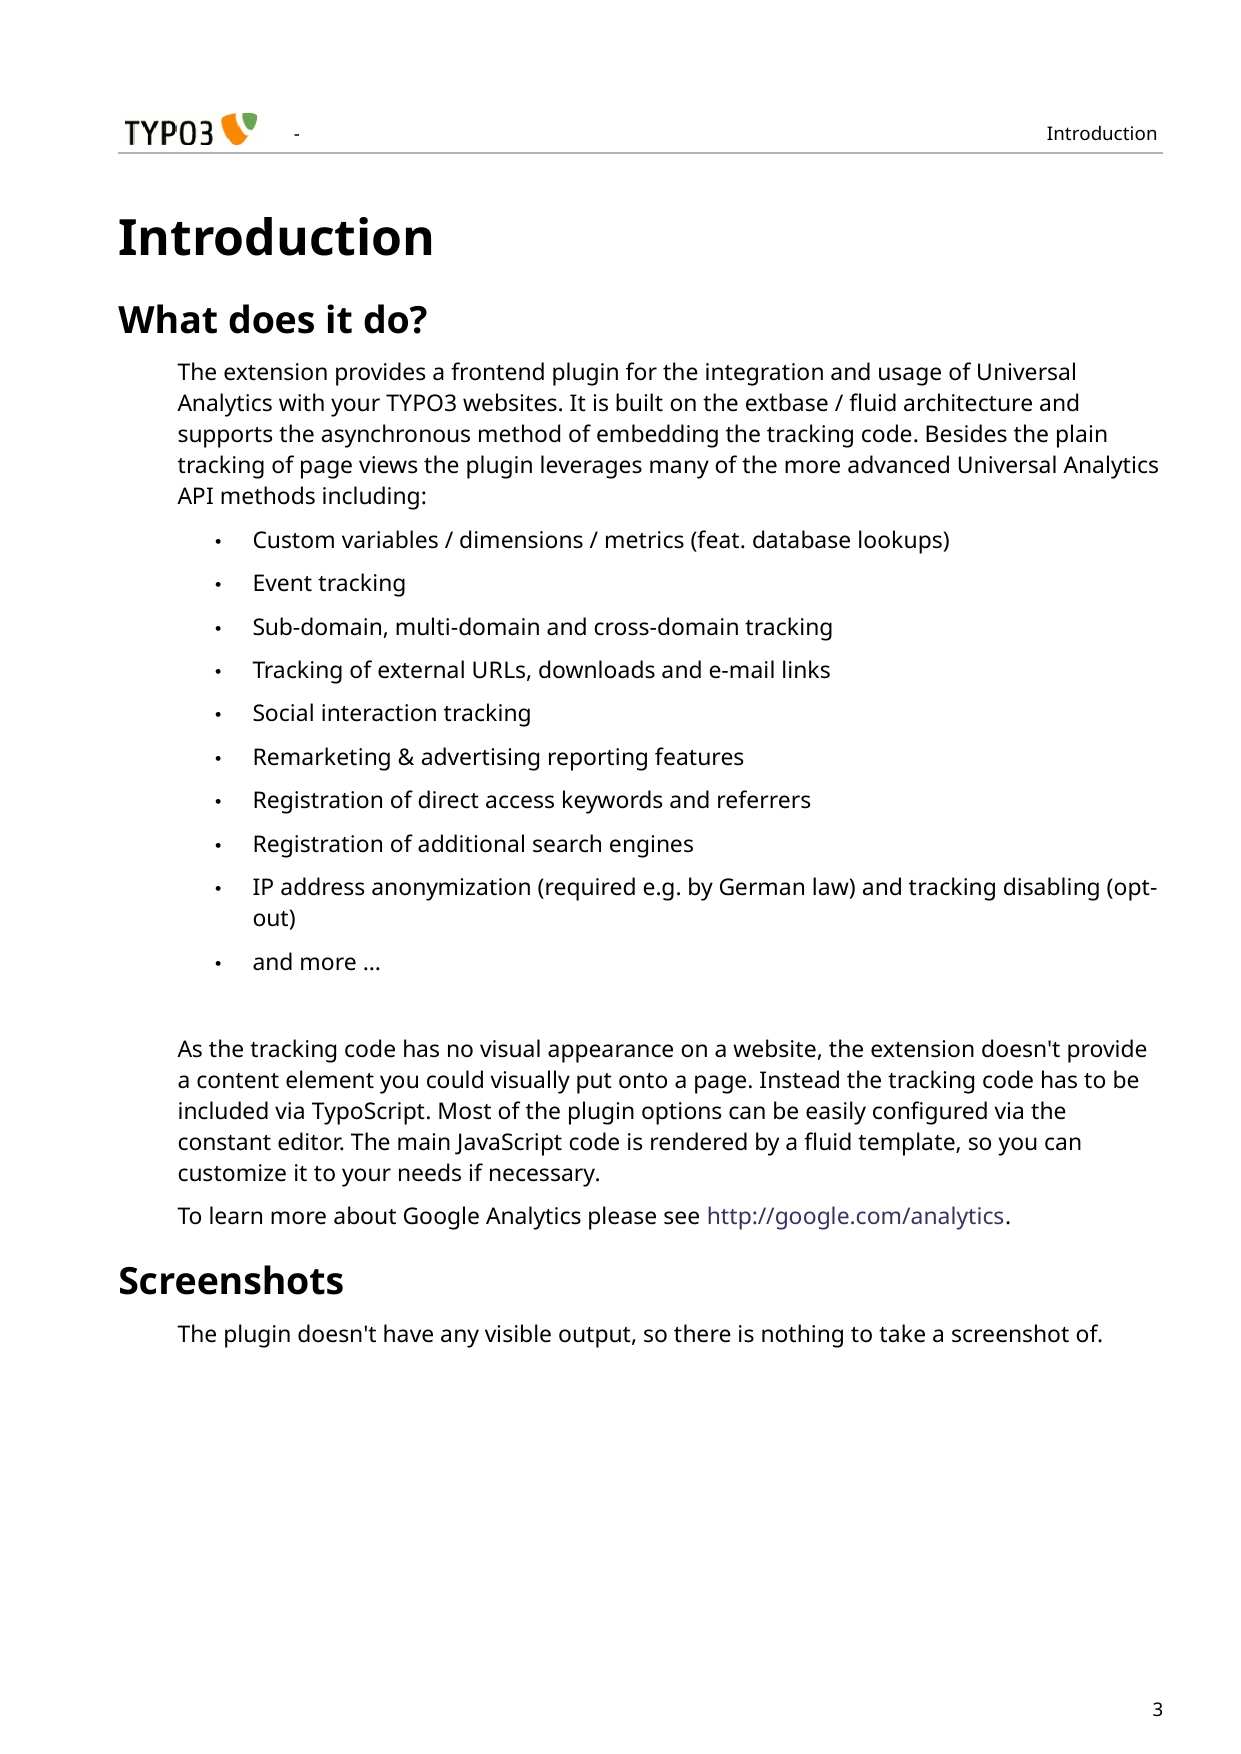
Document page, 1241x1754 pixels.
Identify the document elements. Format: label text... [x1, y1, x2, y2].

list Registration of direct access keywords and referrers [215, 784, 1163, 815]
list Tracking of external URLs, downloads and e-mail links [215, 654, 1163, 685]
list Remarketing & advertising reporting features [215, 741, 1163, 772]
text To learn more about Google Analytics please see http://google.com/analytics. [177, 1200, 1163, 1231]
text The plugin doesn't have any visible output, so there is nothing to take a screenshot of. [177, 1318, 1163, 1349]
list Social interaction tracking [215, 697, 1163, 728]
picture [124, 112, 260, 145]
list Custom variables / dimensions / metrics (feat. database lookups) [215, 524, 1163, 555]
text The extension provides a frontend plugin for the integration and usage of Universal Analytics with your TYPO3 websites. It is built on the extbase / fluid architecture and supports the asynchronous method of embedding the tracking code. Besides the plain tracking of page views the plugin leverages many of the more advanced Universal Analytics API methods including: [177, 356, 1163, 511]
text As the tracking code has no visual appearance on a website, the extension doesn't provide a content element you could visually put onto a page. Instead the tracking code has to be included via TypoScript. Most of the plugin options can be easily configured via the constant editor. The main JavaScript code is rendered by a fluid template, so you can customize it to your needs if necessary. [177, 1032, 1163, 1188]
subtitle What does it do? [118, 293, 1163, 344]
list IP address anonymization (required e.g. by German law) and tracking disabling (opt-out) [215, 871, 1163, 933]
list Registration of additional search engines [215, 828, 1163, 859]
list Event tracking [215, 567, 1163, 598]
subtitle Screenshots [118, 1255, 1163, 1306]
subtitle Introduction [118, 202, 1163, 269]
list and more ... [215, 946, 1163, 977]
list Sub-domain, multi-domain and cross-domain tracking [215, 611, 1163, 642]
